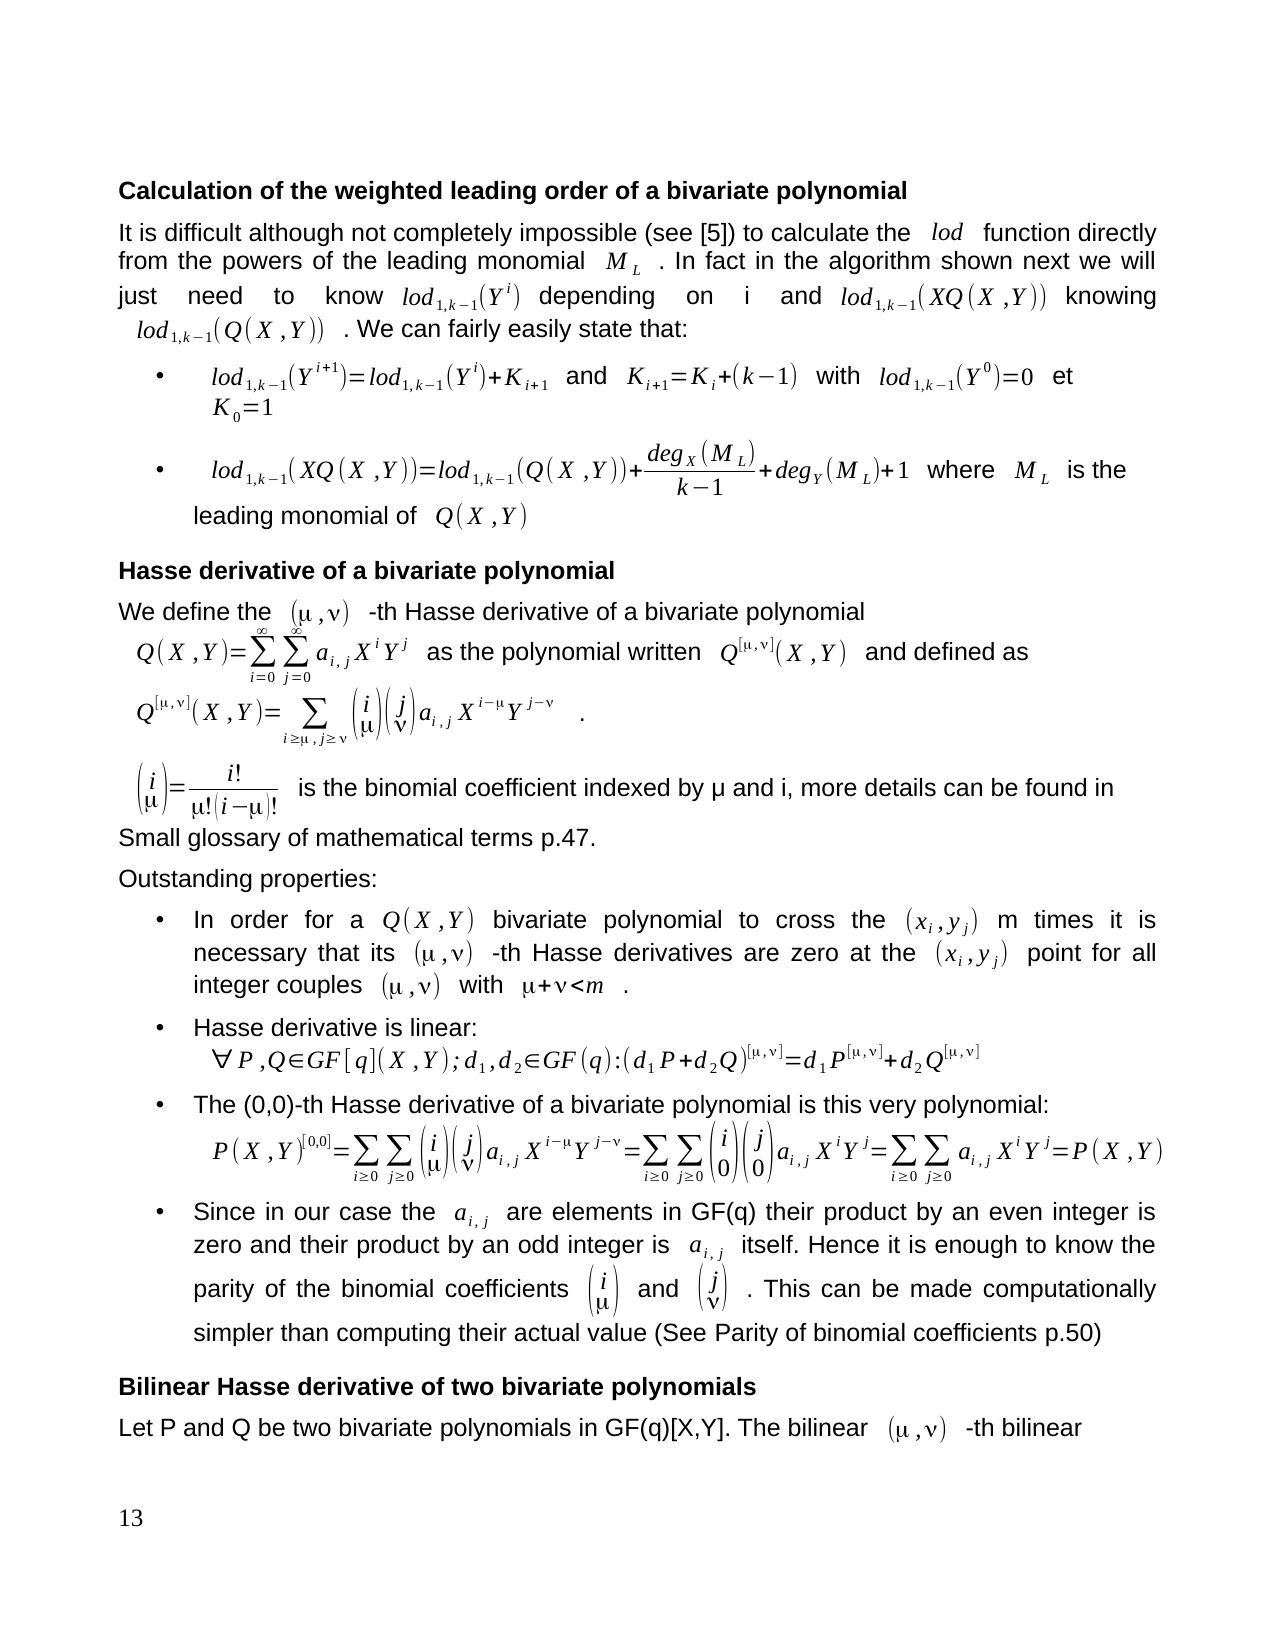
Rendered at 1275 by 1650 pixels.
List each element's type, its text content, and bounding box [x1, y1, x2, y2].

text Outstanding properties: [118, 864, 1157, 892]
subtitle Hasse derivative of a bivariate polynomial [118, 556, 1157, 584]
list Hasse derivative is linear: [156, 1013, 1157, 1077]
text Let P and Q be two bivariate polynomials in GF(q)[X,Y]. The bilinear-th bilinear Hasse derivative is defined asand we haveas [118, 1413, 1157, 1444]
list In order for abivariate polynomial to cross them times it is necessary that its-th Hasse derivatives are zero at thepoint for all integer coupleswith. [156, 905, 1157, 1001]
subtitle Calculation of the weighted leading order of a bivariate polynomial [118, 176, 1157, 205]
text We define the-th Hasse derivative of a bivariate polynomialas the polynomial writtenand defined as . [118, 597, 1157, 747]
list The (0,0)-th Hasse derivative of a bivariate polynomial is this very polynomial: [156, 1090, 1157, 1185]
subtitle Bilinear Hasse derivative of two bivariate polynomials [118, 1372, 1157, 1401]
list whereis the leading monomial of [156, 438, 1157, 531]
list Since in our case theare elements in GF(q) their product by an even integer is zero and their product by an odd integer isitself. Hence it is enough to know the parity of the binomial coefficientsand. This can be made computationally simpler than computing their actual value (See Parity of binomial coefficients p.48) [156, 1197, 1157, 1347]
text It is difficult although not completely impossible (see [5]) to calculate thefunction directly from the powers of the leading monomial. In fact in the algorithm shown next we will just need to knowdepending on i andknowing. We can fairly easily state that: [118, 218, 1157, 346]
text is the binomial coefficient indexed by μ and i, more details can be found in Small glossary of mathematical terms p.45. [118, 759, 1157, 851]
list andwithet [156, 359, 1157, 425]
